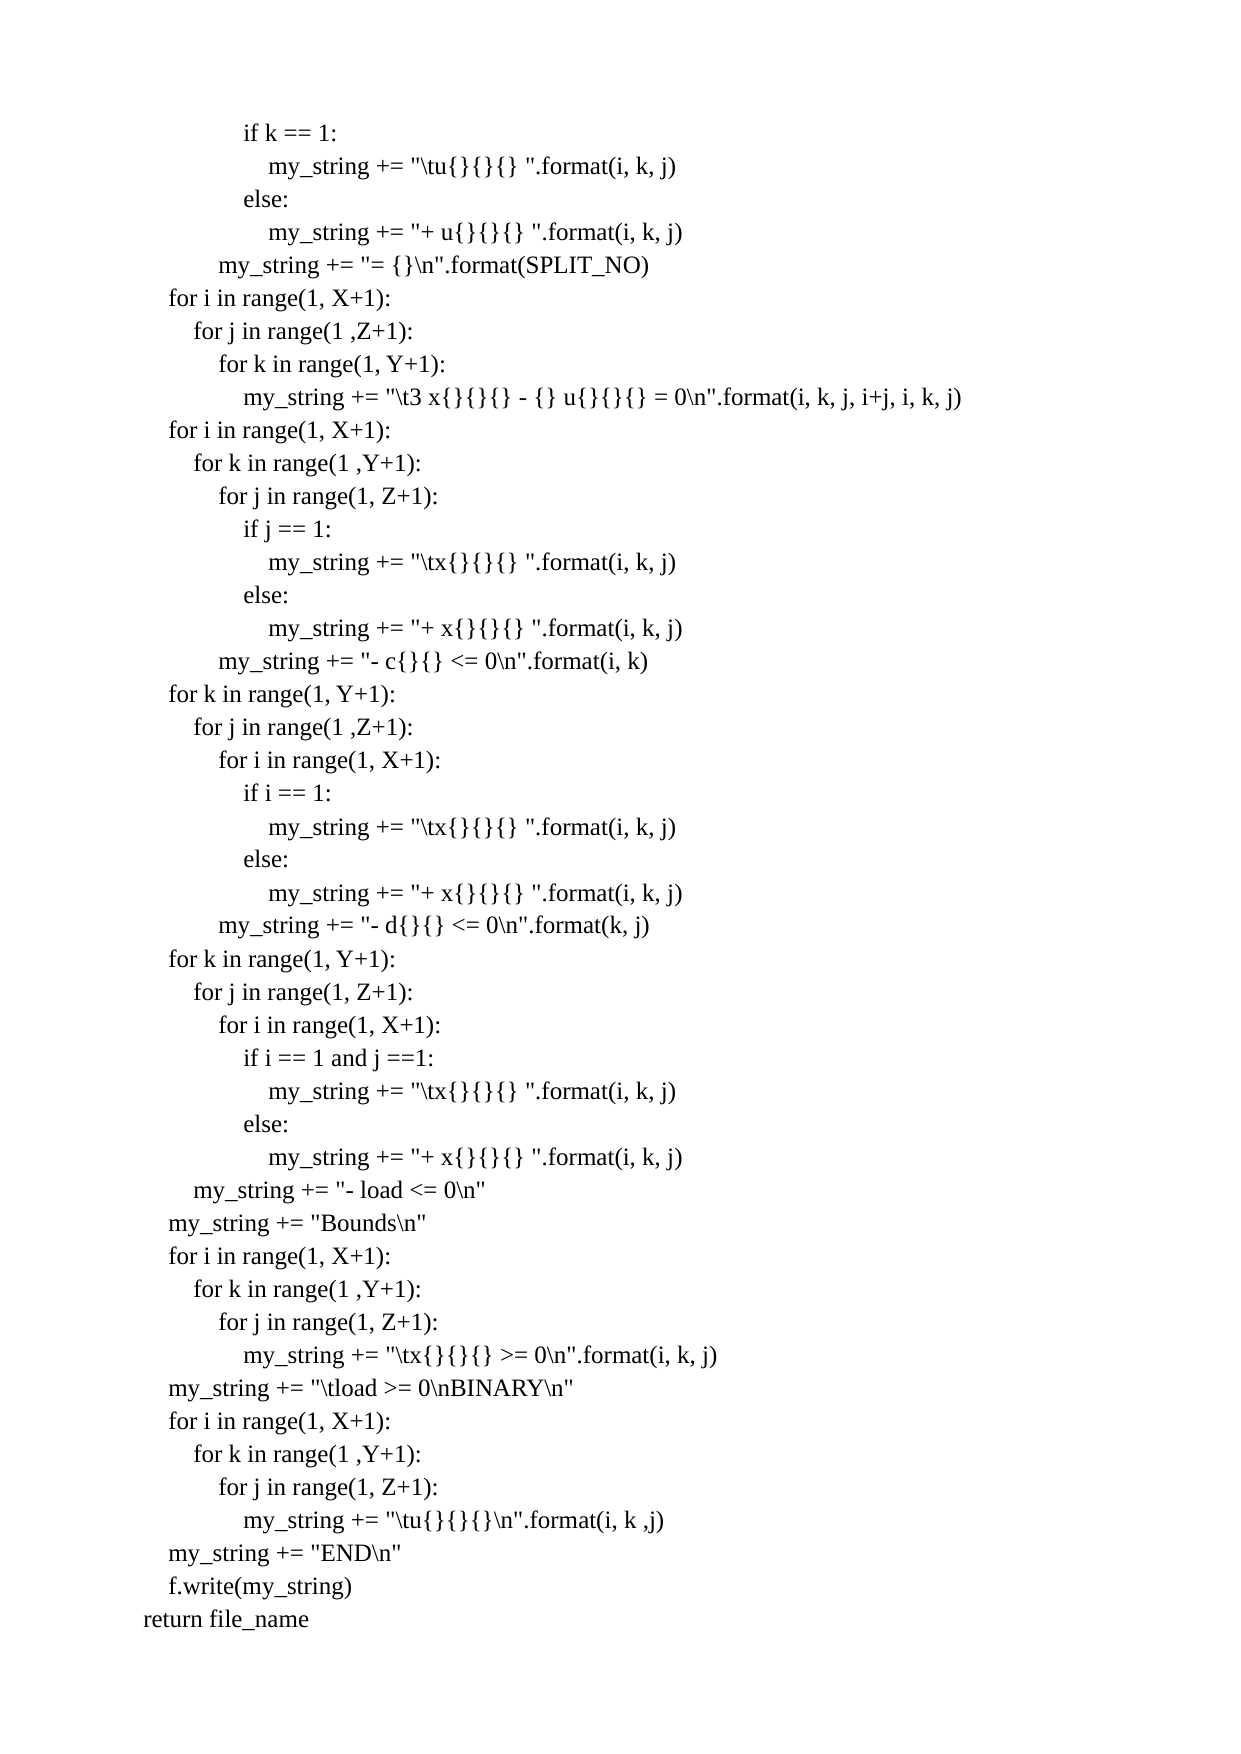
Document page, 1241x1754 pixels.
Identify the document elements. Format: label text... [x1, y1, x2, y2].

text my_string += "END\n" [118, 1538, 1122, 1567]
text my_string += "\tload >= 0\nBINARY\n" [118, 1373, 1122, 1402]
text if i == 1: [118, 778, 1122, 807]
text for i in range(1, X+1): [118, 415, 1122, 444]
text if j == 1: [118, 514, 1122, 543]
text my_string += "Bounds\n" [118, 1208, 1122, 1237]
text my_string += "\tx{}{}{} ".format(i, k, j) [118, 547, 1122, 576]
text else: [118, 580, 1122, 609]
text else: [118, 1109, 1122, 1137]
text for i in range(1, X+1): [118, 1406, 1122, 1435]
text my_string += "+ x{}{}{} ".format(i, k, j) [118, 613, 1122, 642]
text for j in range(1 ,Z+1): [118, 316, 1122, 345]
text my_string += "= {}\n".format(SPLIT_NO) [118, 250, 1122, 279]
text my_string += "\tu{}{}{}\n".format(i, k ,j) [118, 1505, 1122, 1534]
text if k == 1: [118, 118, 1122, 147]
text for k in range(1, Y+1): [118, 944, 1122, 972]
text for k in range(1 ,Y+1): [118, 448, 1122, 477]
text for i in range(1, X+1): [118, 746, 1122, 774]
text for k in range(1 ,Y+1): [118, 1274, 1122, 1303]
text my_string += "- d{}{} <= 0\n".format(k, j) [118, 911, 1122, 939]
text my_string += "\tx{}{}{} ".format(i, k, j) [118, 812, 1122, 840]
text my_string += "- load <= 0\n" [118, 1175, 1122, 1203]
text for k in range(1, Y+1): [118, 349, 1122, 378]
text else: [118, 844, 1122, 873]
text my_string += "\tx{}{}{} ".format(i, k, j) [118, 1076, 1122, 1104]
text for j in range(1, Z+1): [118, 1307, 1122, 1336]
text my_string += "+ x{}{}{} ".format(i, k, j) [118, 1142, 1122, 1171]
text f.write(my_string) [118, 1571, 1122, 1600]
text for j in range(1, Z+1): [118, 977, 1122, 1005]
text for i in range(1, X+1): [118, 283, 1122, 312]
text for i in range(1, X+1): [118, 1241, 1122, 1269]
text my_string += "\tx{}{}{} >= 0\n".format(i, k, j) [118, 1340, 1122, 1369]
text my_string += "\t3 x{}{}{} - {} u{}{}{} = 0\n".format(i, k, j, i+j, i, k, j) [118, 382, 1122, 411]
text else: [118, 184, 1122, 213]
text my_string += "+ u{}{}{} ".format(i, k, j) [118, 217, 1122, 246]
text if i == 1 and j ==1: [118, 1043, 1122, 1071]
text my_string += "+ x{}{}{} ".format(i, k, j) [118, 878, 1122, 906]
text for i in range(1, X+1): [118, 1010, 1122, 1038]
text my_string += "\tu{}{}{} ".format(i, k, j) [118, 151, 1122, 180]
text for k in range(1 ,Y+1): [118, 1439, 1122, 1468]
text for j in range(1 ,Z+1): [118, 712, 1122, 741]
text return file_name [118, 1604, 1122, 1633]
text for j in range(1, Z+1): [118, 481, 1122, 510]
text for j in range(1, Z+1): [118, 1472, 1122, 1501]
text for k in range(1, Y+1): [118, 679, 1122, 708]
text my_string += "- c{}{} <= 0\n".format(i, k) [118, 646, 1122, 675]
